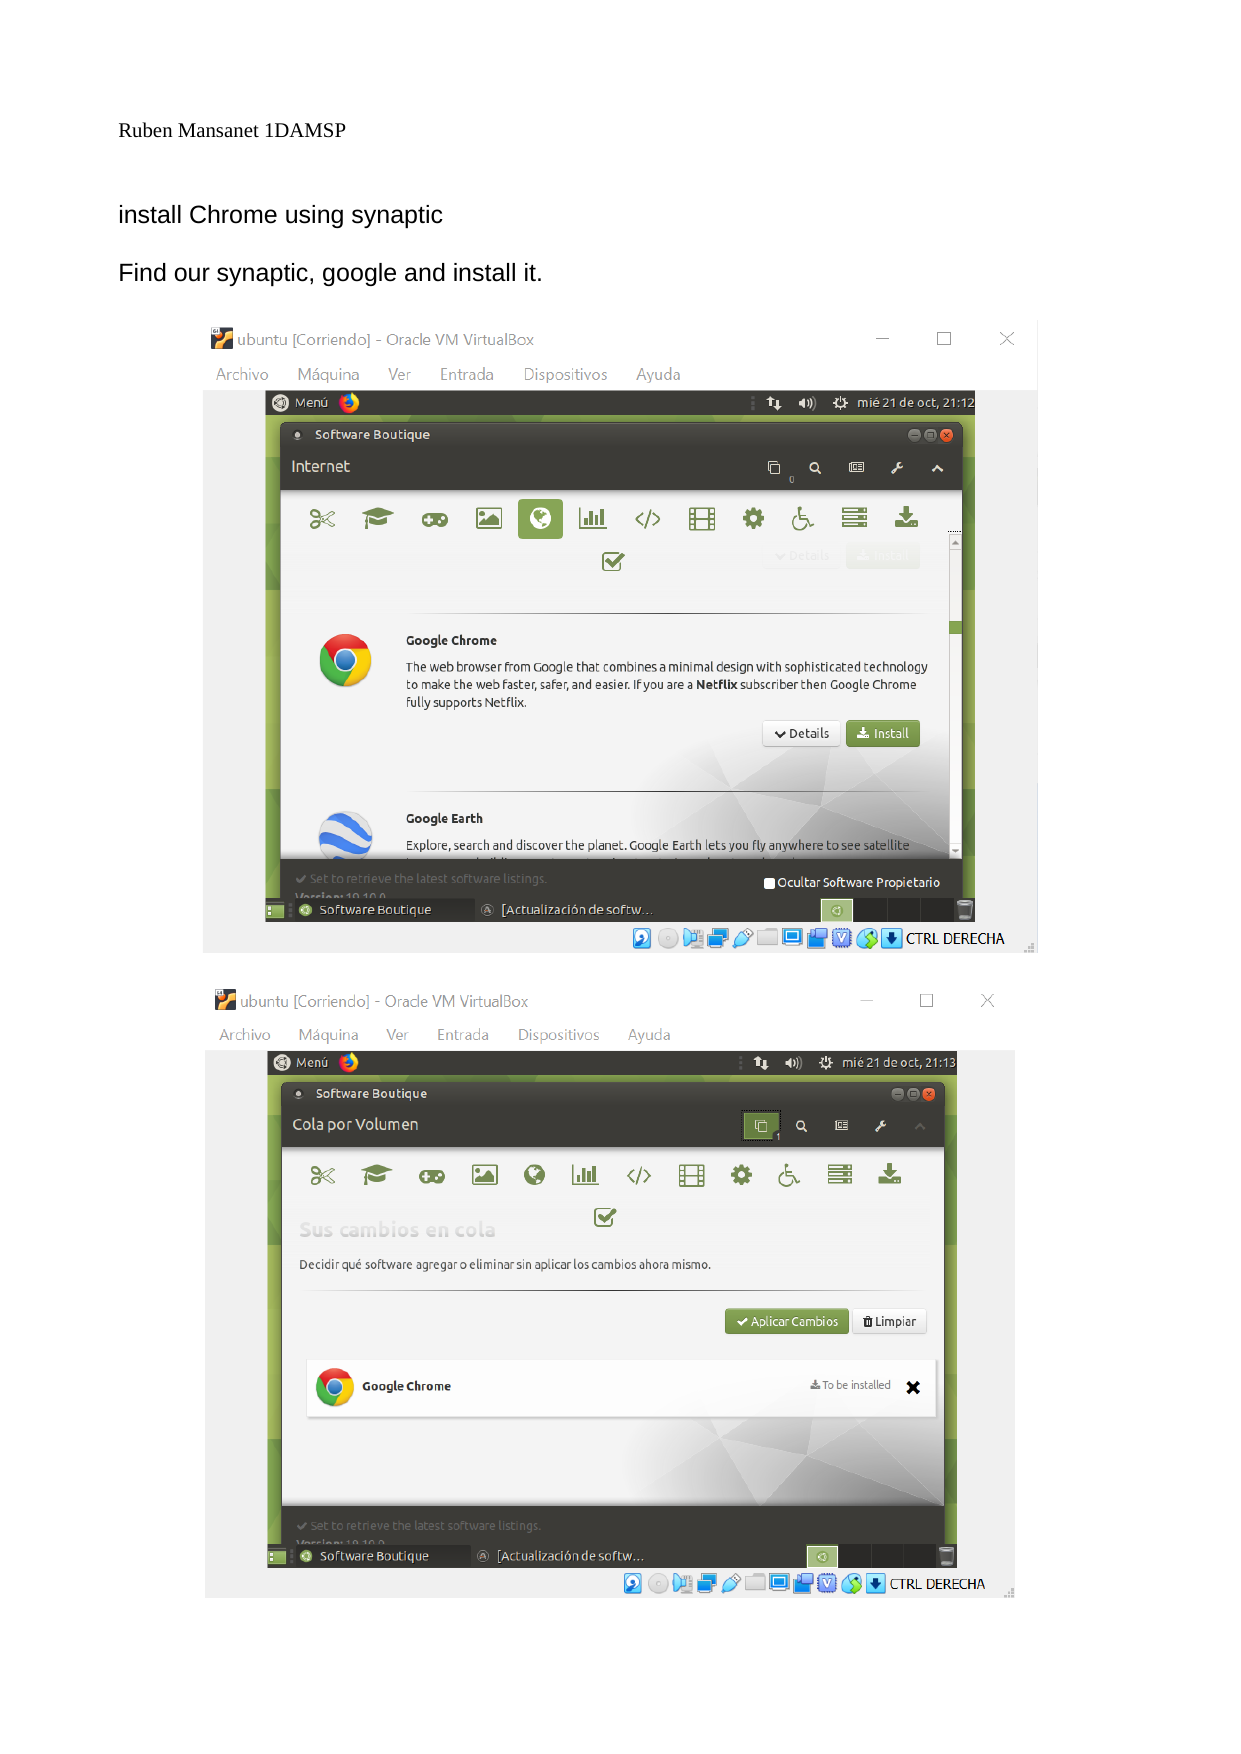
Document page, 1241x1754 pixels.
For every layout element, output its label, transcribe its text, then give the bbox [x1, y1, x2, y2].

text install Chrome using synaptic [118, 200, 1122, 229]
picture [205, 982, 1015, 1598]
picture [202, 320, 1038, 953]
text Find our synaptic, google and install it. [118, 258, 1122, 287]
